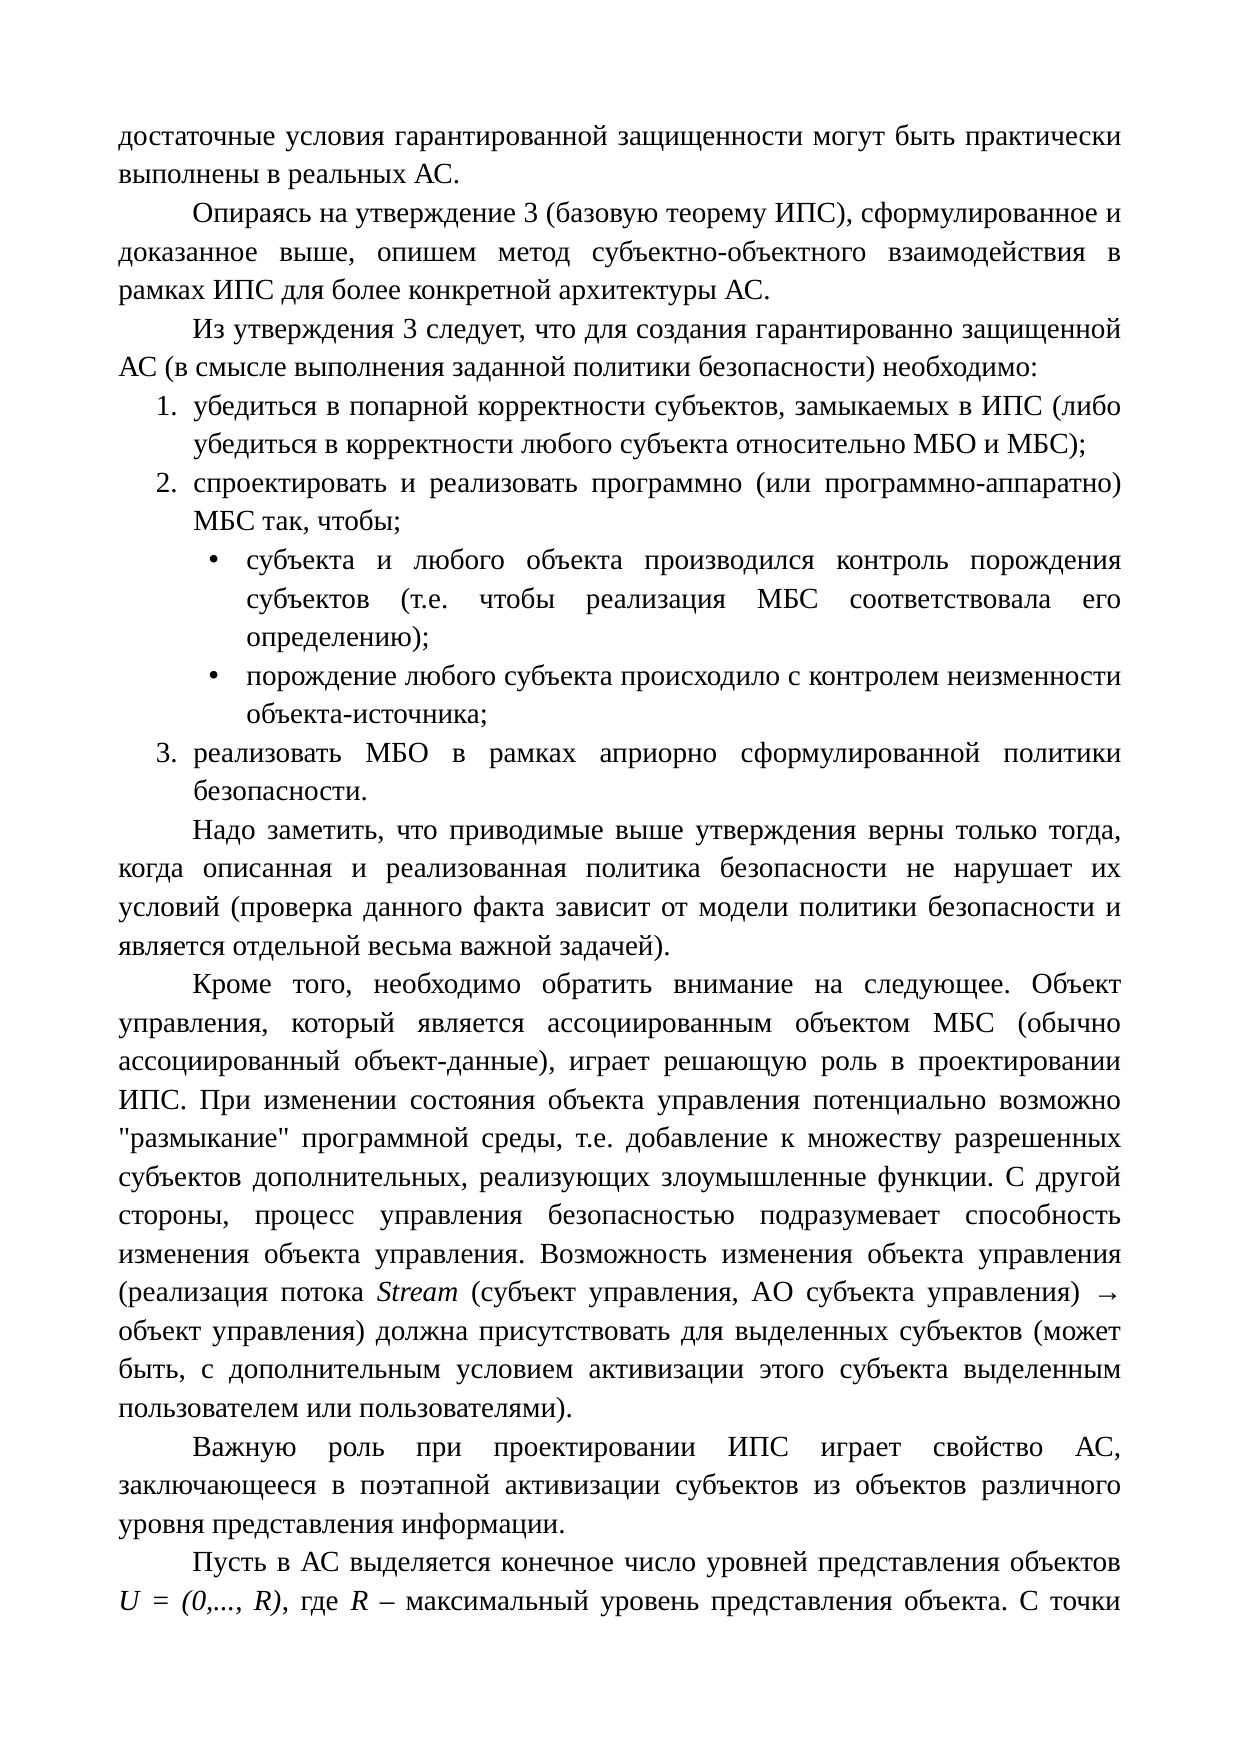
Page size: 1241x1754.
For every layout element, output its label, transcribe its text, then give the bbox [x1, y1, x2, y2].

text Из утверждения 3 следует, что для создания гарантированно защищенной АС (в смысле выполнения заданной политики безопасности) необходимо: [118, 311, 1122, 383]
list убедиться в попарной корректности субъектов, замыкаемых в ИПС (либо убедиться в корректности любого субъекта относительно МБО и МБС); [156, 388, 1122, 460]
list реализовать МБО в рамках априорно сформулированной политики безопасности. [156, 735, 1122, 807]
list субъекта и любого объекта производился контроль порождения субъектов (т.е. чтобы реализация МБС соответствовала его определению); [208, 542, 1122, 653]
text Пусть в АС выделяется конечное число уровней представления объектов U = (0,..., R), где R – максимальный уровень представления объекта. С точки [118, 1544, 1122, 1616]
list порождение любого субъекта происходило с контролем неизменности объекта-источника; [208, 658, 1122, 730]
text достаточные условия гарантированной защищенности могут быть практически выполнены в реальных АС. [118, 118, 1122, 190]
text Опираясь на утверждение 3 (базовую теорему ИПС), сформулированное и доказанное выше, опишем метод субъектно-объектного взаимодействия в рамках ИПС для более конкретной архитектуры АС. [118, 195, 1122, 306]
text Важную роль при проектировании ИПС играет свойство АС, заключающееся в поэтапной активизации субъектов из объектов различного уровня представления информации. [118, 1429, 1122, 1539]
list спроектировать и реализовать программно (или программно-аппаратно) МБС так, чтобы; [156, 465, 1122, 537]
text Надо заметить, что приводимые выше утверждения верны только тогда, когда описанная и реализованная политика безопасности не нарушает их условий (проверка данного факта зависит от модели политики безопасности и является отдельной весьма важной задачей). [118, 812, 1122, 961]
text Кроме того, необходимо обратить внимание на следующее. Объект управления, который является ассоциированным объектом МБС (обычно ассоциированный объект-данные), играет решающую роль в проектировании ИПС. При изменении состояния объекта управления потенциально возможно "размыкание" программной среды, т.е. добавление к множеству разрешенных субъектов дополнительных, реализующих злоумышленные функции. С другой стороны, процесс управления безопасностью подразумевает способность изменения объекта управления. Возможность изменения объекта управления (реализация потока Stream (субъект управления, AO субъекта управления) → объект управления) должна присутствовать для выделенных субъектов (может быть, с дополнительным условием активизации этого субъекта выделенным пользователем или пользователями). [118, 966, 1122, 1424]
